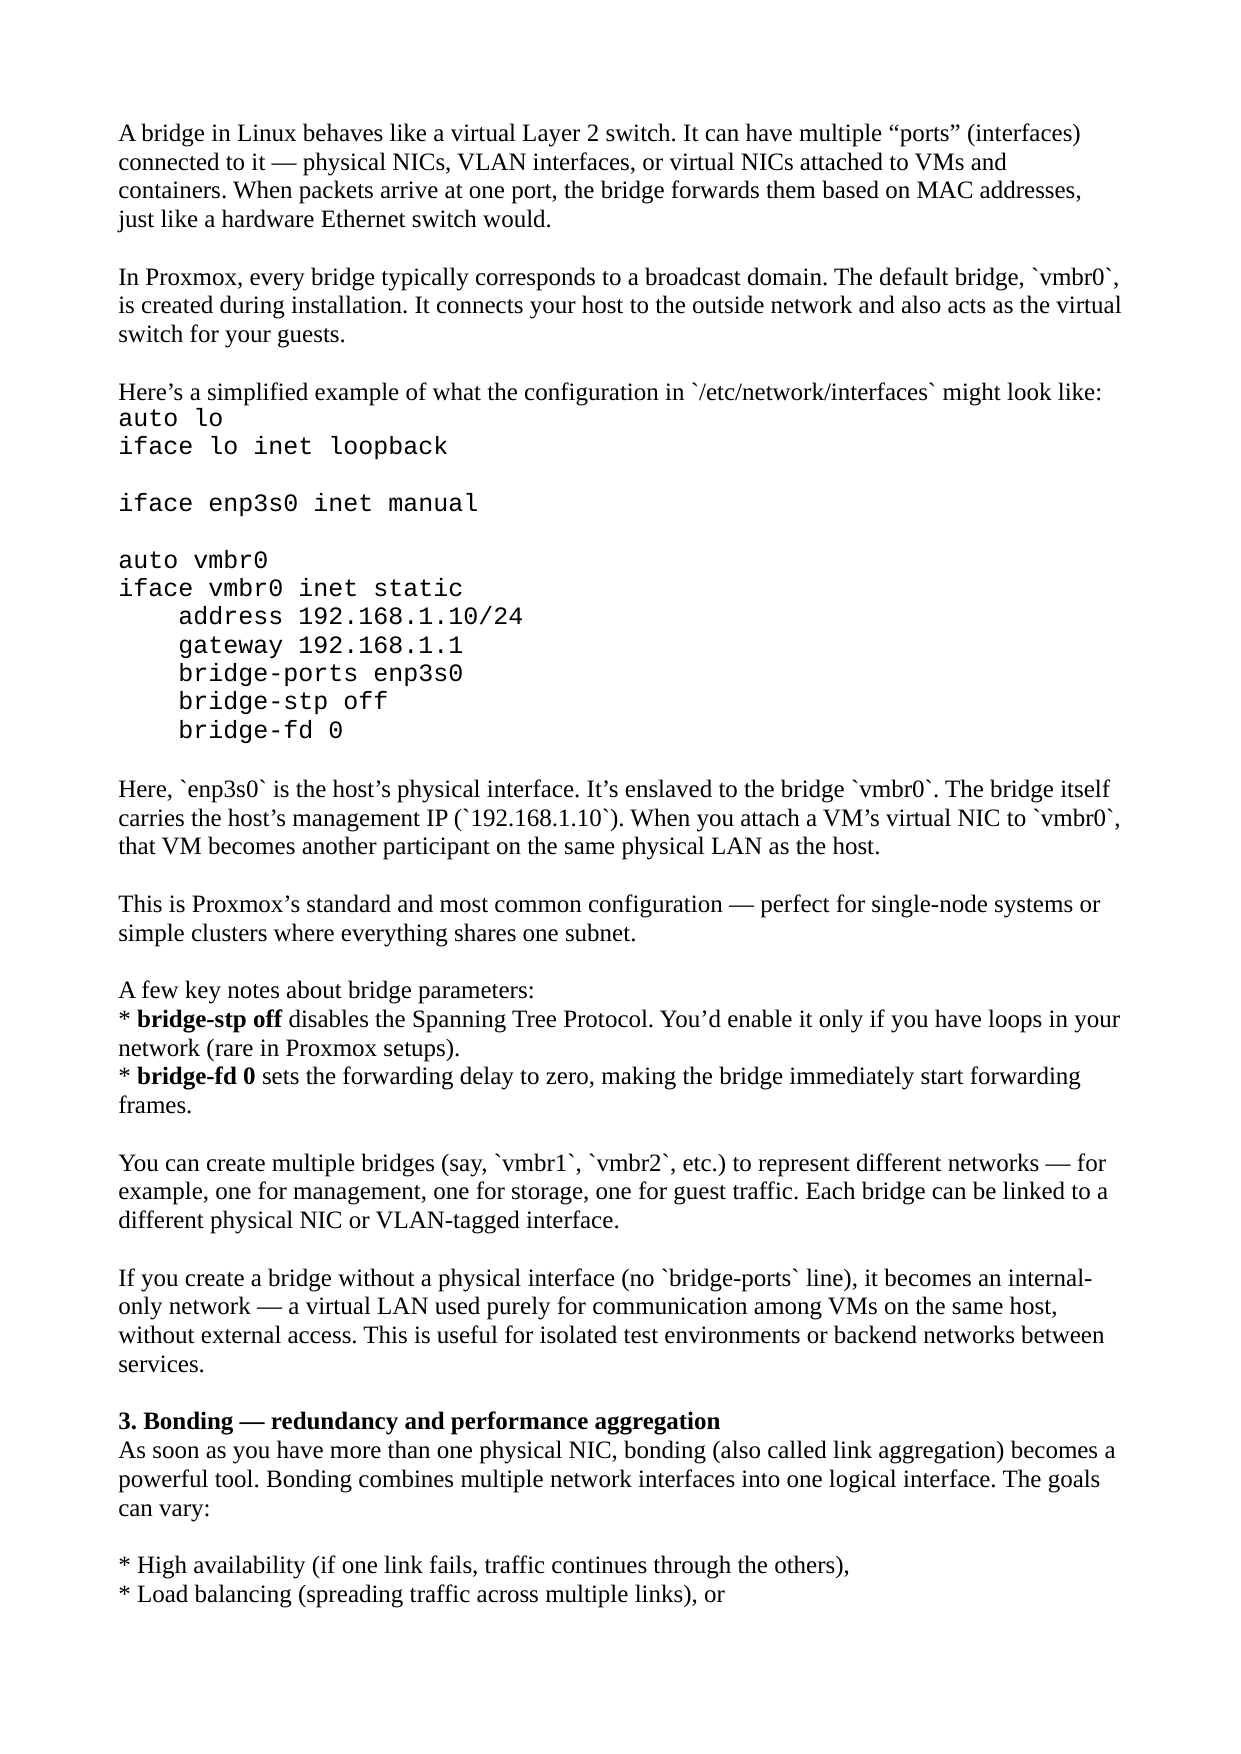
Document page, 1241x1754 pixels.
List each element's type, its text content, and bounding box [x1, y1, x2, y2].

text bridge-ports enp3s0 [118, 661, 1122, 689]
text You can create multiple bridges (say, `vmbr1`, `vmbr2`, etc.) to represent different networks — for example, one for management, one for storage, one for guest traffic. Each bridge can be linked to a different physical NIC or VLAN-tagged interface. [118, 1148, 1122, 1234]
text auto vmbr0 [118, 547, 1122, 576]
text Here’s a simplified example of what the configuration in `/etc/network/interfaces` might look like: [118, 377, 1122, 406]
text iface lo inet loopback [118, 434, 1122, 462]
text A bridge in Linux behaves like a virtual Layer 2 switch. It can have multiple “ports” (interfaces) connected to it — physical NICs, VLAN interfaces, or virtual NICs attached to VMs and containers. When packets arrive at one port, the bridge forwards them based on MAC addresses, just like a hardware Ethernet switch would. [118, 118, 1122, 233]
text gateway 192.168.1.1 [118, 632, 1122, 661]
text auto lo [118, 406, 1122, 434]
text As soon as you have more than one physical NIC, bonding (also called link aggregation) becomes a powerful tool. Bonding combines multiple network interfaces into one logical interface. The goals can vary: [118, 1435, 1122, 1521]
text address 192.168.1.10/24 [118, 604, 1122, 632]
text In Proxmox, every bridge typically corresponds to a broadcast domain. The default bridge, `vmbr0`, is created during installation. It connects your host to the outside network and also acts as the virtual switch for your guests. [118, 262, 1122, 348]
text If you create a bridge without a physical interface (no `bridge-ports` line), it becomes an internal-only network — a virtual LAN used purely for communication among VMs on the same host, without external access. This is useful for isolated test environments or backend networks between services. [118, 1263, 1122, 1378]
text A few key notes about bridge parameters: [118, 975, 1122, 1004]
text This is Proxmox’s standard and most common configuration — perfect for single-node systems or simple clusters where everything shares one subnet. [118, 889, 1122, 946]
text * High availability (if one link fails, traffic continues through the others), [118, 1550, 1122, 1579]
text * bridge-stp off disables the Spanning Tree Protocol. You’d enable it only if you have loops in your network (rare in Proxmox setups). [118, 1004, 1122, 1061]
text bridge-stp off [118, 689, 1122, 717]
text * bridge-fd 0 sets the forwarding delay to zero, making the bridge immediately start forwarding frames. [118, 1061, 1122, 1119]
text Here, `enp3s0` is the host’s physical interface. It’s enslaved to the bridge `vmbr0`. The bridge itself carries the host’s management IP (`192.168.1.10`). When you attach a VM’s virtual NIC to `vmbr0`, that VM becomes another participant on the same physical LAN as the host. [118, 774, 1122, 860]
text * Load balancing (spreading traffic across multiple links), or [118, 1579, 1122, 1608]
text 3. Bonding — redundancy and performance aggregation [118, 1406, 1122, 1435]
text bridge-fd 0 [118, 717, 1122, 746]
text iface vmbr0 inet static [118, 576, 1122, 604]
text iface enp3s0 inet manual [118, 491, 1122, 519]
